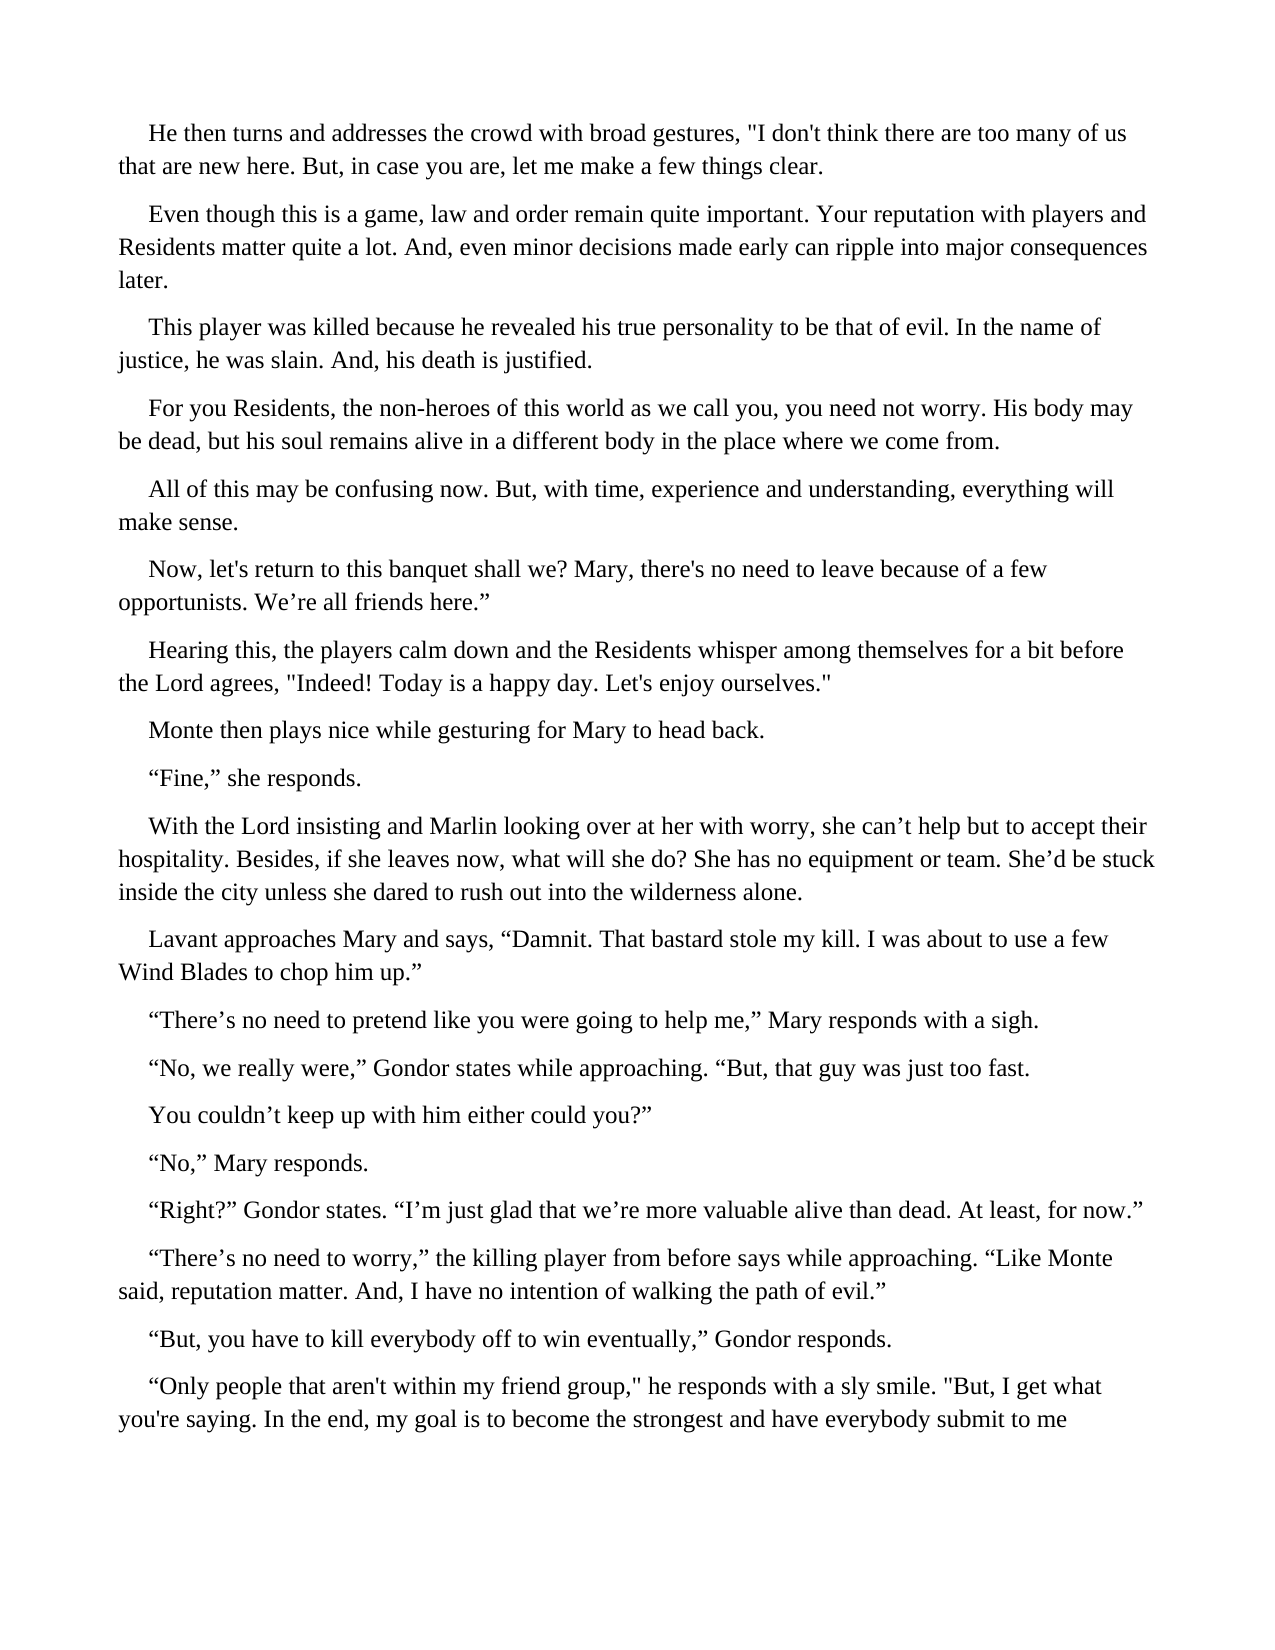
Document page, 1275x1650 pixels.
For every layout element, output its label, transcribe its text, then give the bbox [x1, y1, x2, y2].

text “No,” Mary responds. [118, 1148, 1157, 1177]
text “There’s no need to pretend like you were going to help me,” Mary responds with a sigh. [118, 1005, 1157, 1034]
text You couldn’t keep up with him either could you?” [118, 1100, 1157, 1129]
text All of this may be confusing now. But, with time, experience and understanding, everything will make sense. [118, 474, 1157, 535]
text “Right?” Gondor states. “I’m just glad that we’re more valuable alive than dead. At least, for now.” [118, 1195, 1157, 1224]
text Now, let's return to this banquet shall we? Mary, there's no need to leave because of a few opportunists. We’re all friends here.” [118, 554, 1157, 616]
text Monte then plays nice while gesturing for Mary to head back. [118, 716, 1157, 744]
text This player was killed because he revealed his true personality to be that of evil. In the name of justice, he was slain. And, his death is justified. [118, 312, 1157, 374]
text Lavant approaches Mary and says, “Damnit. That bastard stole my kill. I was about to use a few Wind Blades to chop him up.” [118, 924, 1157, 986]
text “Only people that aren't within my friend group," he responds with a sly smile. "But, I get what you're saying. In the end, my goal is to become the strongest and have everybody submit to me [118, 1371, 1157, 1433]
text Even though this is a game, law and order remain quite important. Your reputation with players and Residents matter quite a lot. And, even minor decisions made early can ripple into major consequences later. [118, 199, 1157, 293]
text “Fine,” she responds. [118, 763, 1157, 792]
text “But, you have to kill everybody off to win eventually,” Gondor responds. [118, 1324, 1157, 1352]
text With the Lord insisting and Marlin looking over at her with worry, she can’t help but to accept their hospitality. Besides, if she leaves now, what will she do? She has no equipment or team. She’d be stuck inside the city unless she dared to rush out into the wilderness alone. [118, 811, 1157, 906]
text Hearing this, the players calm down and the Residents whisper among themselves for a bit before the Lord agrees, "Indeed! Today is a happy day. Let's enjoy ourselves." [118, 635, 1157, 697]
text For you Residents, the non-heroes of this world as we call you, you need not worry. His body may be dead, but his soul remains alive in a different body in the place where we come from. [118, 393, 1157, 455]
text “No, we really were,” Gondor states while approaching. “But, that guy was just too fast. [118, 1053, 1157, 1081]
text “There’s no need to worry,” the killing player from before says while approaching. “Like Monte said, reputation matter. And, I have no intention of walking the path of evil.” [118, 1243, 1157, 1305]
text He then turns and addresses the crowd with broad gestures, "I don't think there are too many of us that are new here. But, in case you are, let me make a few things clear. [118, 118, 1157, 180]
